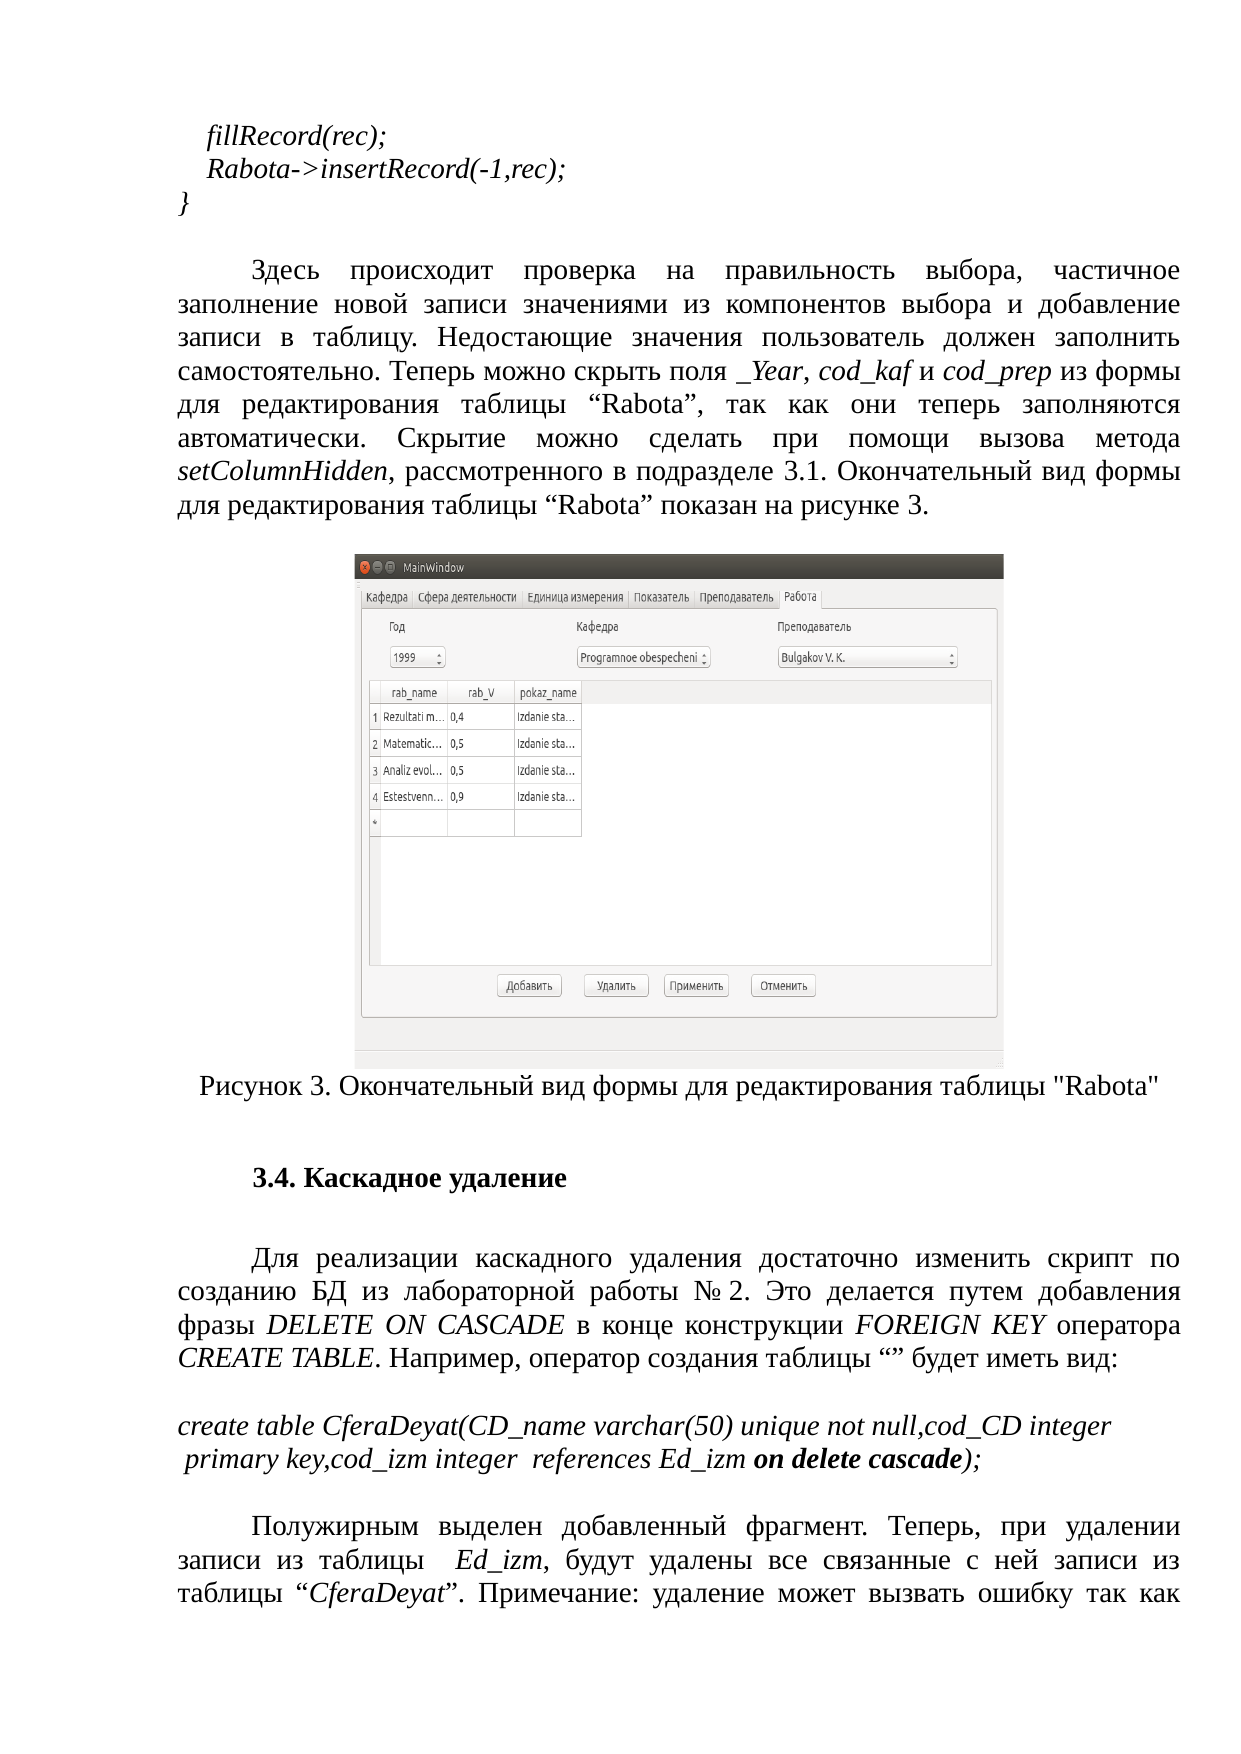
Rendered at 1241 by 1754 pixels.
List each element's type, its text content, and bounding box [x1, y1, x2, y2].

text Рисунок 3. Окончательный вид формы для редактирования таблицы "Rabota" [180, 554, 1178, 1102]
text create table СferaDeyat(CD_name varchar(50) unique not null,cod_CD integer [177, 1408, 1181, 1441]
text Полужирным выделен добавленный фрагмент. Теперь, при удалении записи из таблицы Ed_izm, будут удалены все связанные с ней записи из таблицы “СferaDeyat”. Примечание: удаление может вызвать ошибку так как [177, 1508, 1181, 1609]
text Rabota->insertRecord(-1,rec); [177, 152, 1181, 185]
picture [354, 554, 1004, 1069]
text } [177, 185, 1181, 219]
text Здесь происходит проверка на правильность выбора, частичное заполнение новой записи значениями из компонентов выбора и добавление записи в таблицу. Недостающие значения пользователь должен заполнить самостоятельно. Теперь можно скрыть поля _Year, cod_kaf и cod_prep из формы для редактирования таблицы “Rabota”, так как они теперь заполняются автоматически. Скрытие можно сделать при помощи вызова метода setColumnHidden, рассмотренного в подразделе 3.1. Окончательный вид формы для редактирования таблицы “Rabota” показан на рисунке 3. [177, 252, 1181, 521]
text fillRecord(rec); [177, 118, 1181, 152]
text primary key,cod_izm integer references Ed_izm on delete cascade); [177, 1441, 1181, 1475]
subtitle Каскадное удаление [252, 1160, 1181, 1194]
text Для реализации каскадного удаления достаточно изменить скрипт по созданию БД из лабораторной работы № 2. Это делается путем добавления фразы DELETE ON CASCADE в конце конструкции foreign key оператора Create Table. Например, оператор создания таблицы “” будет иметь вид: [177, 1240, 1181, 1374]
